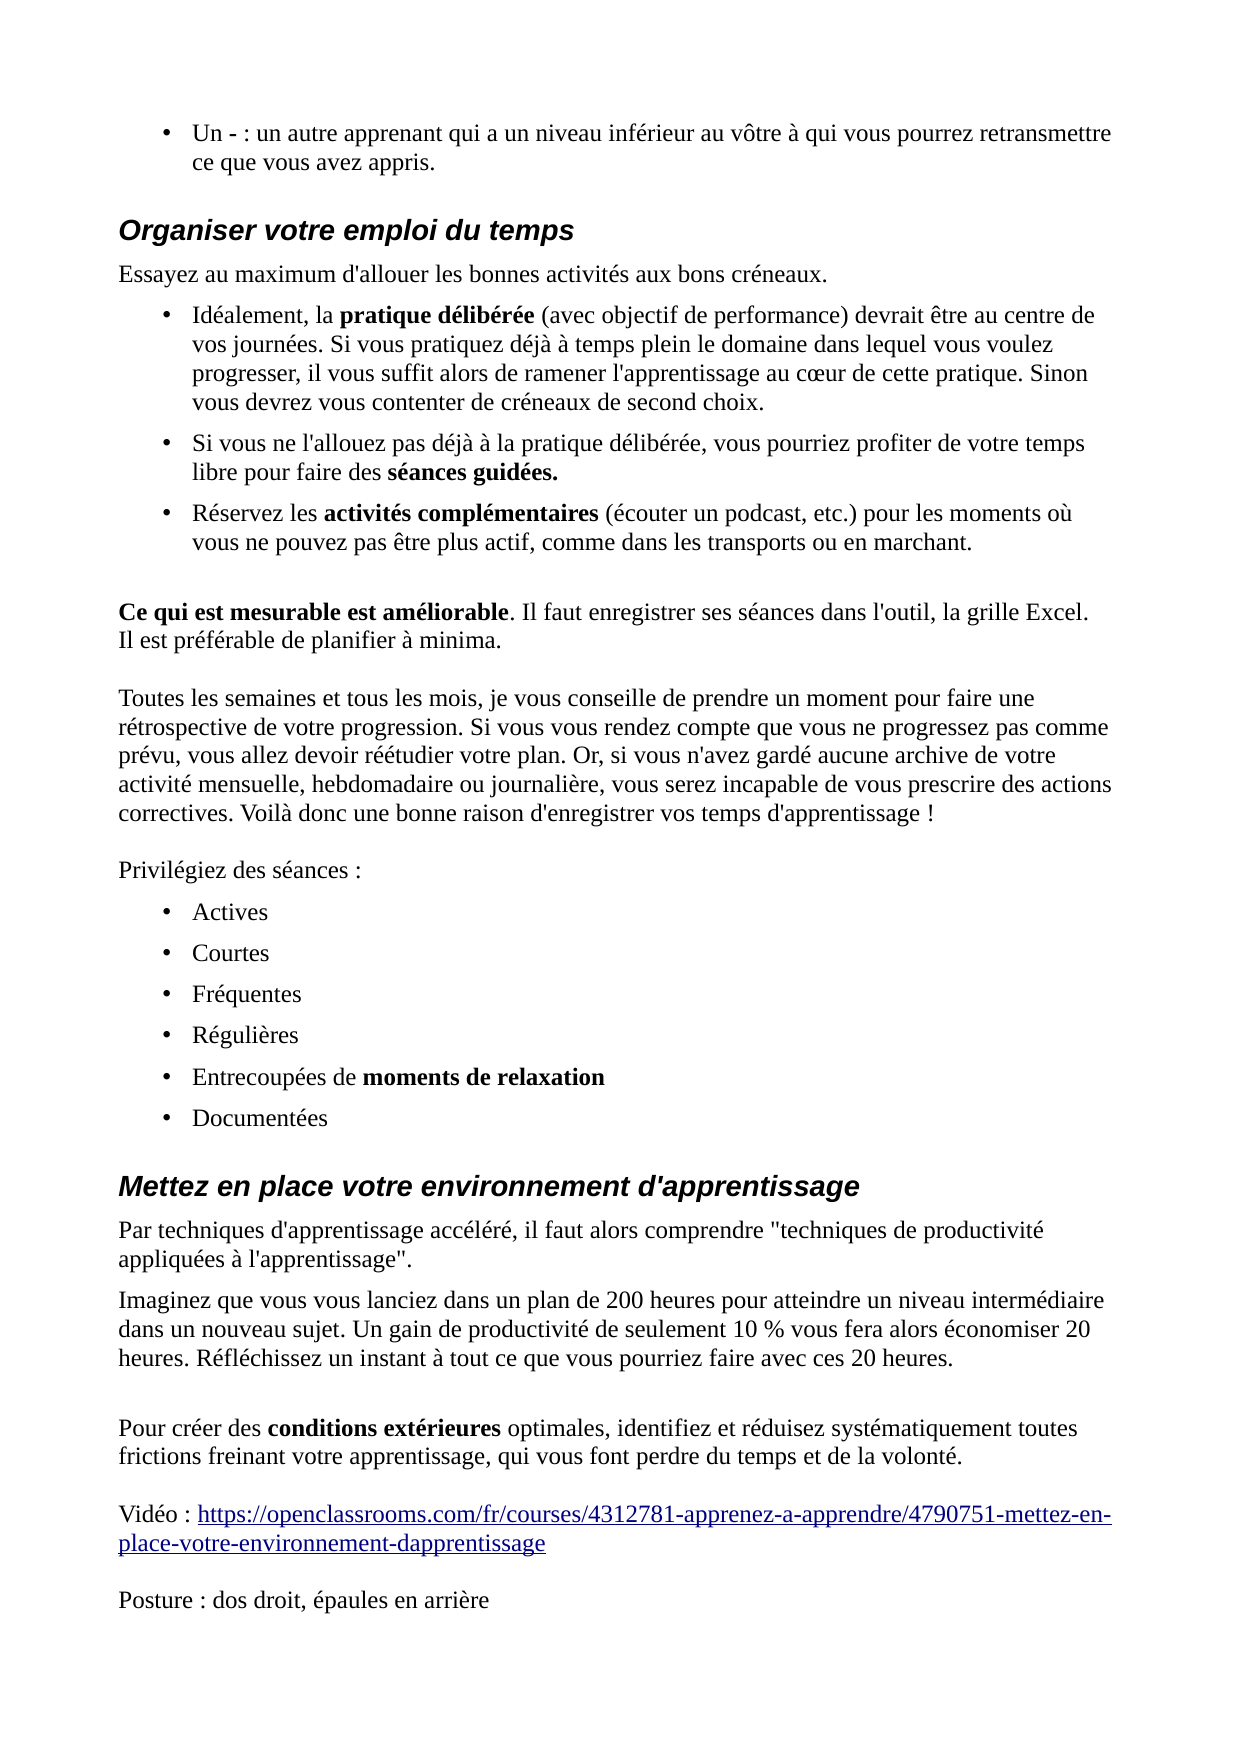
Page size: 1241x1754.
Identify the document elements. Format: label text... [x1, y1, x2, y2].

text Privilégiez des séances : [118, 855, 1122, 884]
list Actives [162, 897, 1122, 925]
list Documentées [162, 1103, 1122, 1132]
text Il est préférable de planifier à minima. [118, 625, 1122, 654]
list Si vous ne l'allouez pas déjà à la pratique délibérée, vous pourriez profiter de votre temps libre pour faire des séances guidées. [162, 428, 1122, 485]
list Courtes [162, 938, 1122, 967]
text Imaginez que vous vous lanciez dans un plan de 200 heures pour atteindre un niveau intermédiaire dans un nouveau sujet. Un gain de productivité de seulement 10 % vous fera alors économiser 20 heures. Réfléchissez un instant à tout ce que vous pourriez faire avec ces 20 heures. [118, 1285, 1122, 1371]
text Posture : dos droit, épaules en arrière [118, 1585, 1122, 1614]
text Toutes les semaines et tous les mois, je vous conseille de prendre un moment pour faire une rétrospective de votre progression. Si vous vous rendez compte que vous ne progressez pas comme prévu, vous allez devoir réétudier votre plan. Or, si vous n'avez gardé aucune archive de votre activité mensuelle, hebdomadaire ou journalière, vous serez incapable de vous prescrire des actions correctives. Voilà donc une bonne raison d'enregistrer vos temps d'apprentissage ! [118, 683, 1122, 827]
text Essayez au maximum d'allouer les bonnes activités aux bons créneaux. [118, 259, 1122, 288]
text Vidéo : https://openclassrooms.com/fr/courses/4312781-apprenez-a-apprendre/4790751-mettez-en-place-votre-environnement-dapprentissage [118, 1499, 1122, 1556]
list Un - : un autre apprenant qui a un niveau inférieur au vôtre à qui vous pourrez retransmettre ce que vous avez appris. [162, 118, 1122, 176]
subtitle Organiser votre emploi du temps [118, 213, 1122, 247]
text Par techniques d'apprentissage accéléré, il faut alors comprendre "techniques de productivité appliquées à l'apprentissage". [118, 1215, 1122, 1273]
list Réservez les activités complémentaires (écouter un podcast, etc.) pour les moments où vous ne pouvez pas être plus actif, comme dans les transports ou en marchant. [162, 498, 1122, 555]
list Entrecoupées de moments de relaxation [162, 1062, 1122, 1090]
list Idéalement, la pratique délibérée (avec objectif de performance) devrait être au centre de vos journées. Si vous pratiquez déjà à temps plein le domaine dans lequel vous voulez progresser, il vous suffit alors de ramener l'apprentissage au cœur de cette pratique. Sinon vous devrez vous contenter de créneaux de second choix. [162, 300, 1122, 415]
subtitle Mettez en place votre environnement d'apprentissage [118, 1169, 1122, 1203]
text Pour créer des conditions extérieures optimales, identifiez et réduisez systématiquement toutes frictions freinant votre apprentissage, qui vous font perdre du temps et de la volonté. [118, 1413, 1122, 1470]
list Fréquentes [162, 979, 1122, 1008]
text Ce qui est mesurable est améliorable. Il faut enregistrer ses séances dans l'outil, la grille Excel. [118, 597, 1122, 625]
list Régulières [162, 1020, 1122, 1049]
